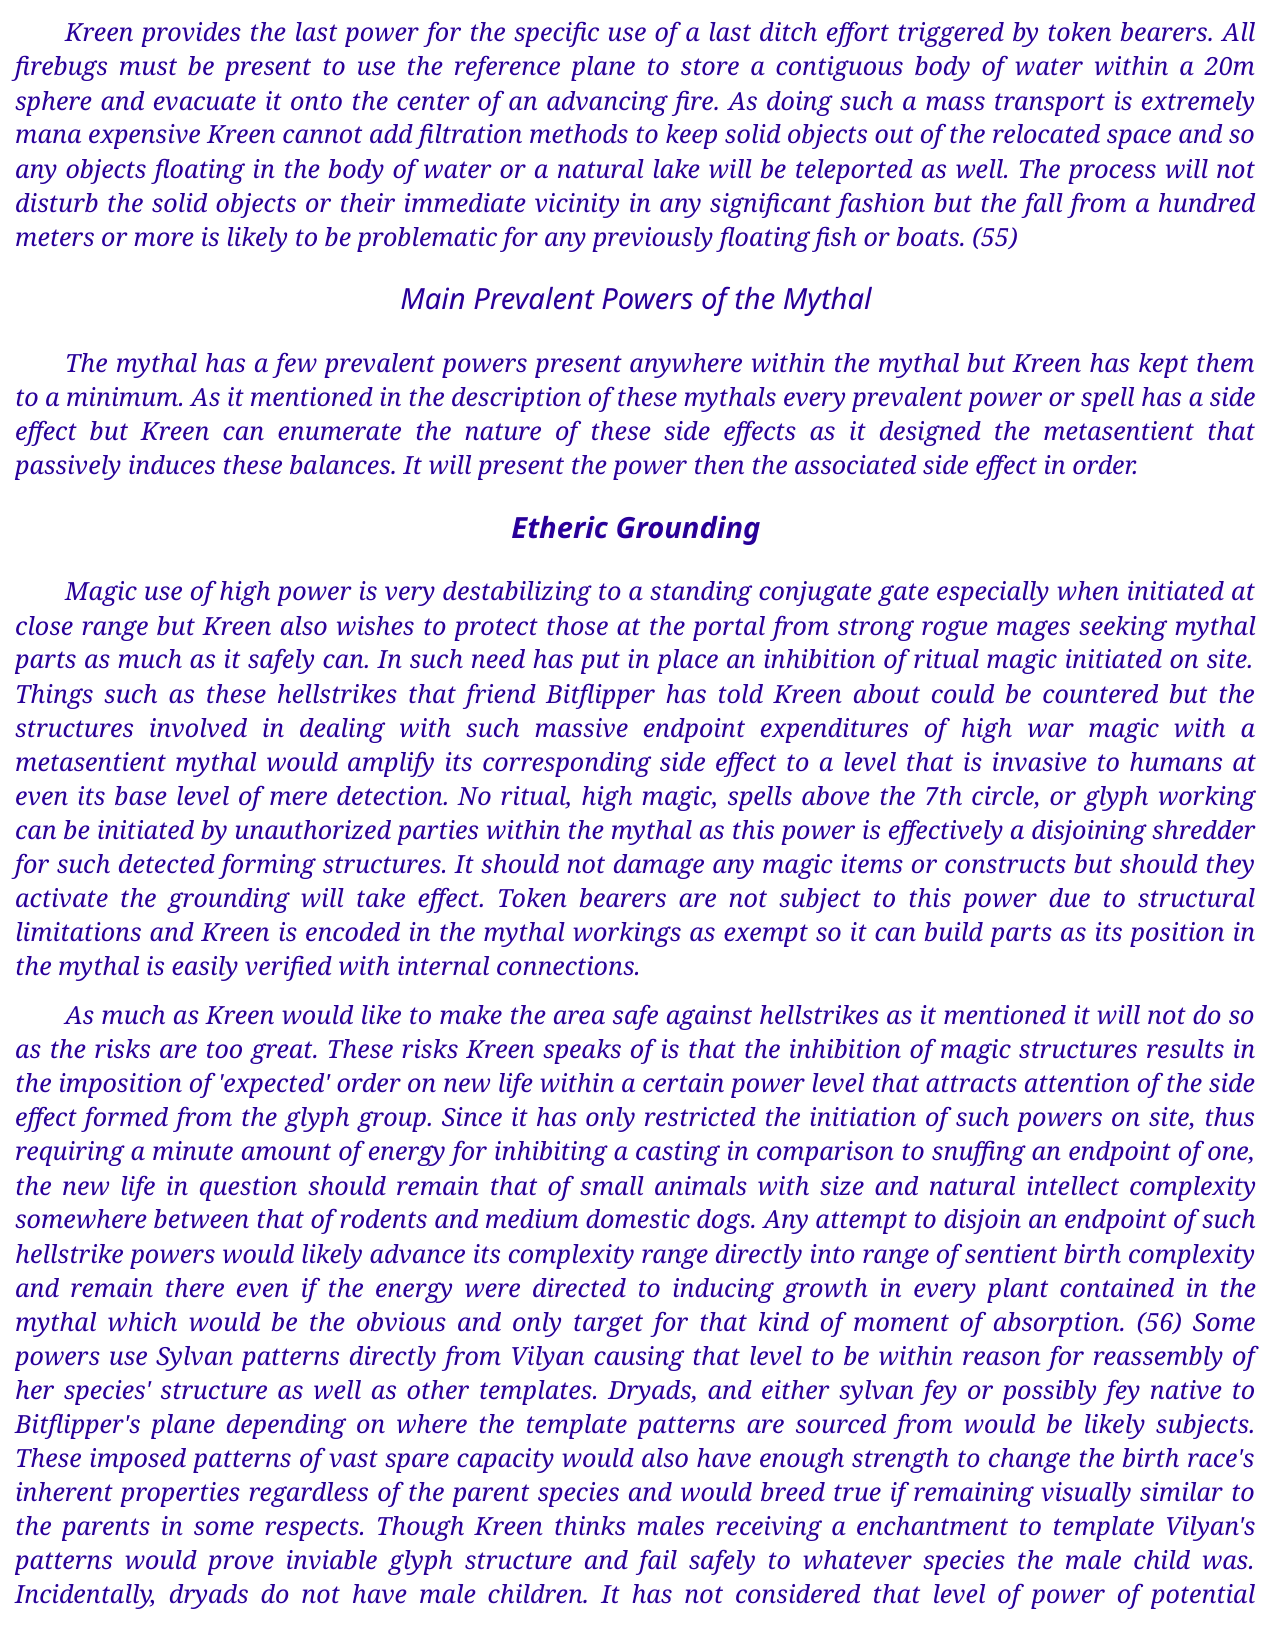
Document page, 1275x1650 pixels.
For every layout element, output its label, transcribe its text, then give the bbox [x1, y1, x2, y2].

subtitle Etheric Grounding [15, 507, 1260, 547]
text Kreen provides the last power for the specific use of a last ditch effort triggered by token bearers. All firebugs must be present to use the reference plane to store a contiguous body of water within a 20m sphere and evacuate it onto the center of an advancing fire. As doing such a mass transport is extremely mana expensive Kreen cannot add filtration methods to keep solid objects out of the relocated space and so any objects floating in the body of water or a natural lake will be teleported as well. The process will not disturb the solid objects or their immediate vicinity in any significant fashion but the fall from a hundred meters or more is likely to be problematic for any previously floating fish or boats. (55) [15, 15, 1260, 253]
text The mythal has a few prevalent powers present anywhere within the mythal but Kreen has kept them to a minimum. As it mentioned in the description of these mythals every prevalent power or spell has a side effect but Kreen can enumerate the nature of these side effects as it designed the metasentient that passively induces these balances. It will present the power then the associated side effect in order. [15, 346, 1260, 482]
text Magic use of high power is very destabilizing to a standing conjugate gate especially when initiated at close range but Kreen also wishes to protect those at the portal from strong rogue mages seeking mythal parts as much as it safely can. In such need has put in place an inhibition of ritual magic initiated on site. Things such as these hellstrikes that friend Bitflipper has told Kreen about could be countered but the structures involved in dealing with such massive endpoint expenditures of high war magic with a metasentient mythal would amplify its corresponding side effect to a level that is invasive to humans at even its base level of mere detection. No ritual, high magic, spells above the 7th circle, or glyph working can be initiated by unauthorized parties within the mythal as this power is effectively a disjoining shredder for such detected forming structures. It should not damage any magic items or constructs but should they activate the grounding will take effect. Token bearers are not subject to this power due to structural limitations and Kreen is encoded in the mythal workings as exempt so it can build parts as its position in the mythal is easily verified with internal connections. [15, 574, 1260, 983]
text As much as Kreen would like to make the area safe against hellstrikes as it mentioned it will not do so as the risks are too great. These risks Kreen speaks of is that the inhibition of magic structures results in the imposition of 'expected' order on new life within a certain power level that attracts attention of the side effect formed from the glyph group. Since it has only restricted the initiation of such powers on site, thus requiring a minute amount of energy for inhibiting a casting in comparison to snuffing an endpoint of one, the new life in question should remain that of small animals with size and natural intellect complexity somewhere between that of rodents and medium domestic dogs. Any attempt to disjoin an endpoint of such hellstrike powers would likely advance its complexity range directly into range of sentient birth complexity and remain there even if the energy were directed to inducing growth in every plant contained in the mythal which would be the obvious and only target for that kind of moment of absorption. (56) Some powers use Sylvan patterns directly from Vilyan causing that level to be within reason for reassembly of her species' structure as well as other templates. Dryads, and either sylvan fey or possibly fey native to Bitflipper's plane depending on where the template patterns are sourced from would be likely subjects. These imposed patterns of vast spare capacity would also have enough strength to change the birth race's inherent properties regardless of the parent species and would breed true if remaining visually similar to the parents in some respects. Though Kreen thinks males receiving a enchantment to template Vilyan's patterns would prove inviable glyph structure and fail safely to whatever species the male child was. Incidentally, dryads do not have male children. It has not considered that level of power of potential [15, 998, 1260, 1611]
subtitle Main Prevalent Powers of the Mythal [15, 278, 1260, 318]
